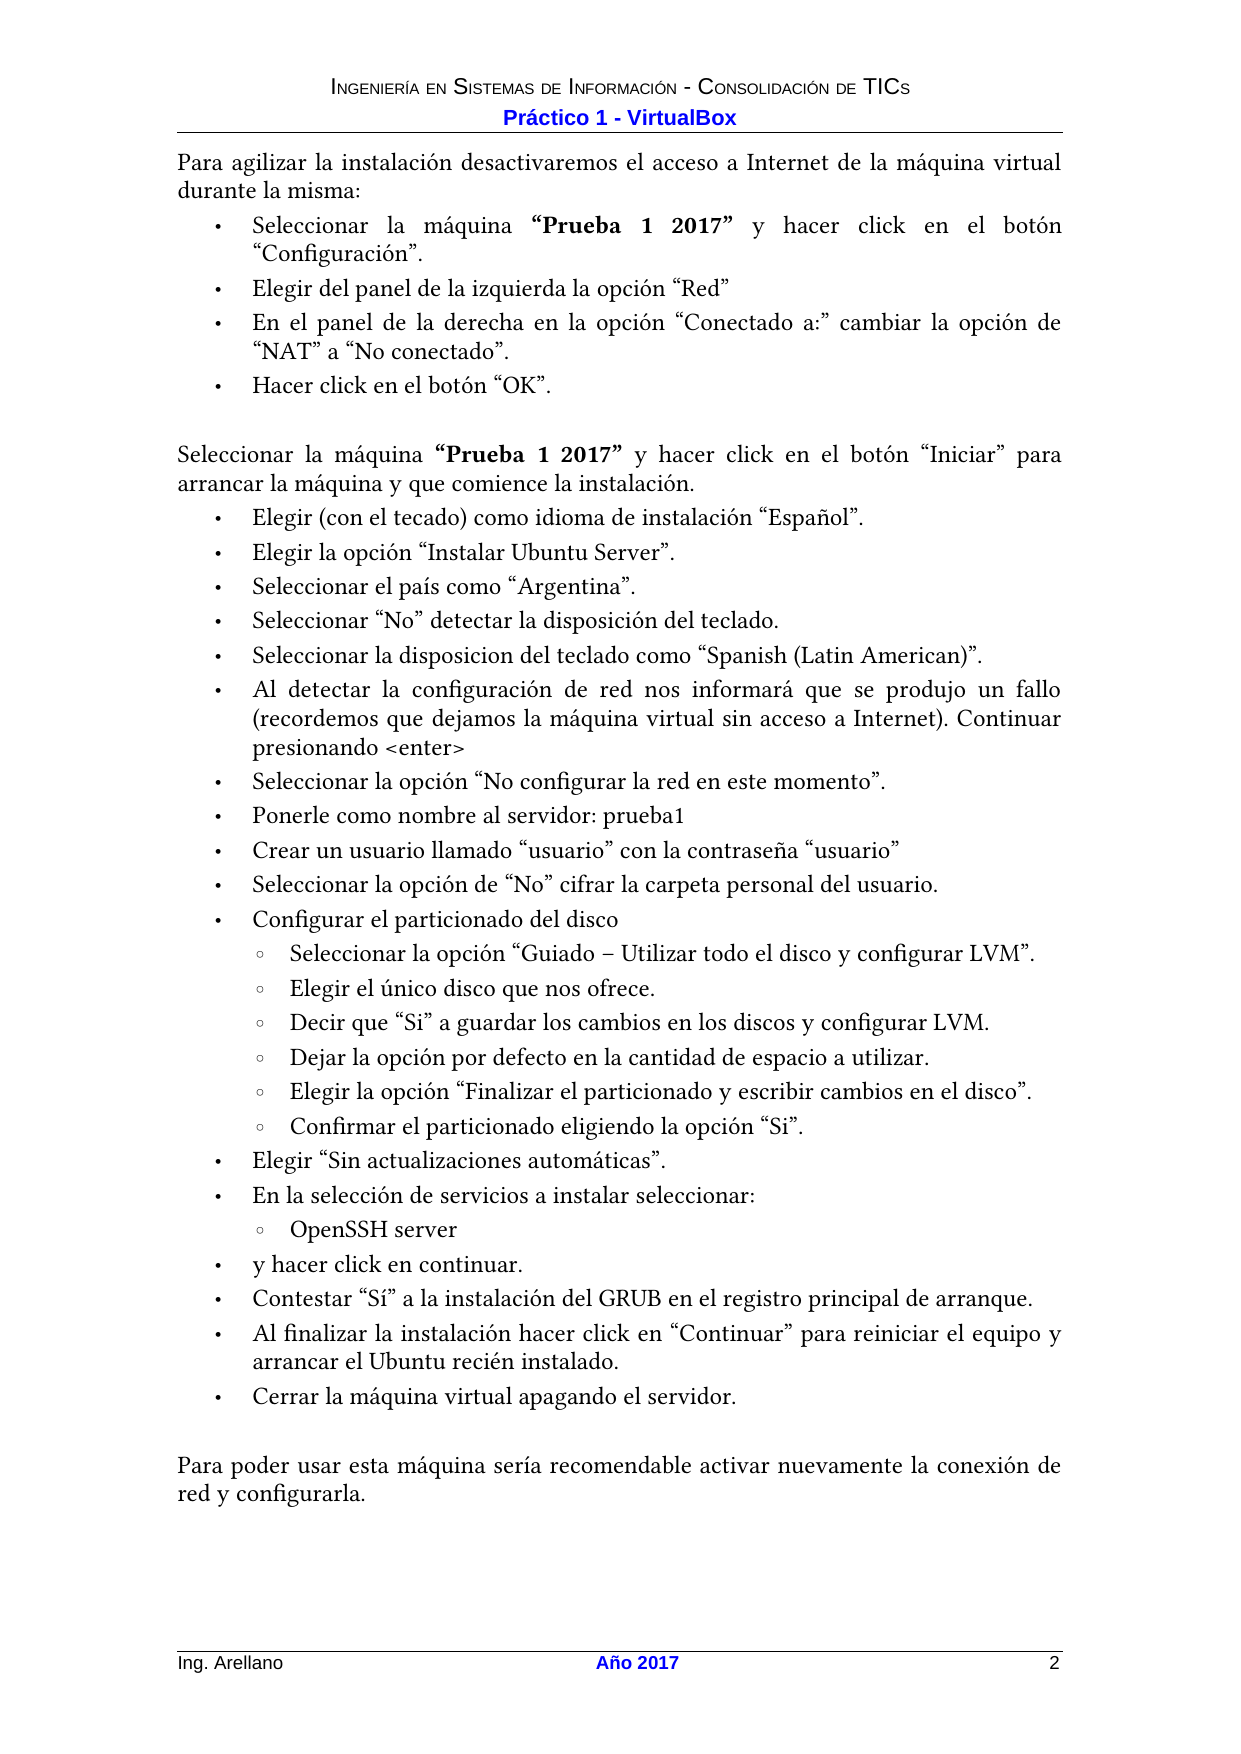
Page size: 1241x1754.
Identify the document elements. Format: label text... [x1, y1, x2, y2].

list Elegir “Sin actualizaciones automáticas”. [215, 1146, 1063, 1175]
list Seleccionar la opción “Guiado – Utilizar todo el disco y configurar LVM”. [252, 939, 1063, 968]
list OpenSSH server [252, 1215, 1063, 1244]
list Elegir del panel de la izquierda la opción “Red” [215, 274, 1063, 302]
list Al detectar la configuración de red nos informará que se produjo un fallo (recordemos que dejamos la máquina virtual sin acceso a Internet). Continuar presionando <enter> [215, 676, 1063, 761]
list Elegir (con el tecado) como idioma de instalación “Español”. [215, 503, 1063, 532]
list Dejar la opción por defecto en la cantidad de espacio a utilizar. [252, 1043, 1063, 1072]
list En la selección de servicios a instalar seleccionar: [215, 1181, 1063, 1209]
list Decir que “Si” a guardar los cambios en los discos y configurar LVM. [252, 1008, 1063, 1037]
list Seleccionar la opción “No configurar la red en este momento”. [215, 767, 1063, 796]
list Seleccionar la disposicion del teclado como “Spanish (Latin American)”. [215, 641, 1063, 670]
list Contestar “Sí” a la instalación del GRUB en el registro principal de arranque. [215, 1284, 1063, 1313]
list Confirmar el particionado eligiendo la opción “Si”. [252, 1112, 1063, 1141]
list Ponerle como nombre al servidor: prueba1 [215, 802, 1063, 830]
text Para agilizar la instalación desactivaremos el acceso a Internet de la máquina virtual durante la misma: [177, 148, 1063, 205]
list Cerrar la máquina virtual apagando el servidor. [215, 1382, 1063, 1410]
list Seleccionar el país como “Argentina”. [215, 572, 1063, 601]
list Seleccionar la opción de “No” cifrar la carpeta personal del usuario. [215, 871, 1063, 899]
list Elegir la opción “Instalar Ubuntu Server”. [215, 538, 1063, 566]
list Hacer click en el botón “OK”. [215, 371, 1063, 400]
text Para poder usar esta máquina sería recomendable activar nuevamente la conexión de red y configurarla. [177, 1451, 1063, 1508]
list Seleccionar la máquina “Prueba 1 2017” y hacer click en el botón “Configuración”. [215, 211, 1063, 268]
list En el panel de la derecha en la opción “Conectado a:” cambiar la opción de “NAT” a “No conectado”. [215, 308, 1063, 365]
list Elegir la opción “Finalizar el particionado y escribir cambios en el disco”. [252, 1077, 1063, 1106]
list y hacer click en continuar. [215, 1250, 1063, 1278]
list Elegir el único disco que nos ofrece. [252, 974, 1063, 1003]
text Seleccionar la máquina “Prueba 1 2017” y hacer click en el botón “Iniciar” para arrancar la máquina y que comience la instalación. [177, 440, 1063, 497]
list Seleccionar “No” detectar la disposición del teclado. [215, 607, 1063, 635]
list Configurar el particionado del disco [215, 905, 1063, 934]
list Crear un usuario llamado “usuario” con la contraseña “usuario” [215, 836, 1063, 865]
list Al finalizar la instalación hacer click en “Continuar” para reiniciar el equipo y arrancar el Ubuntu recién instalado. [215, 1319, 1063, 1376]
